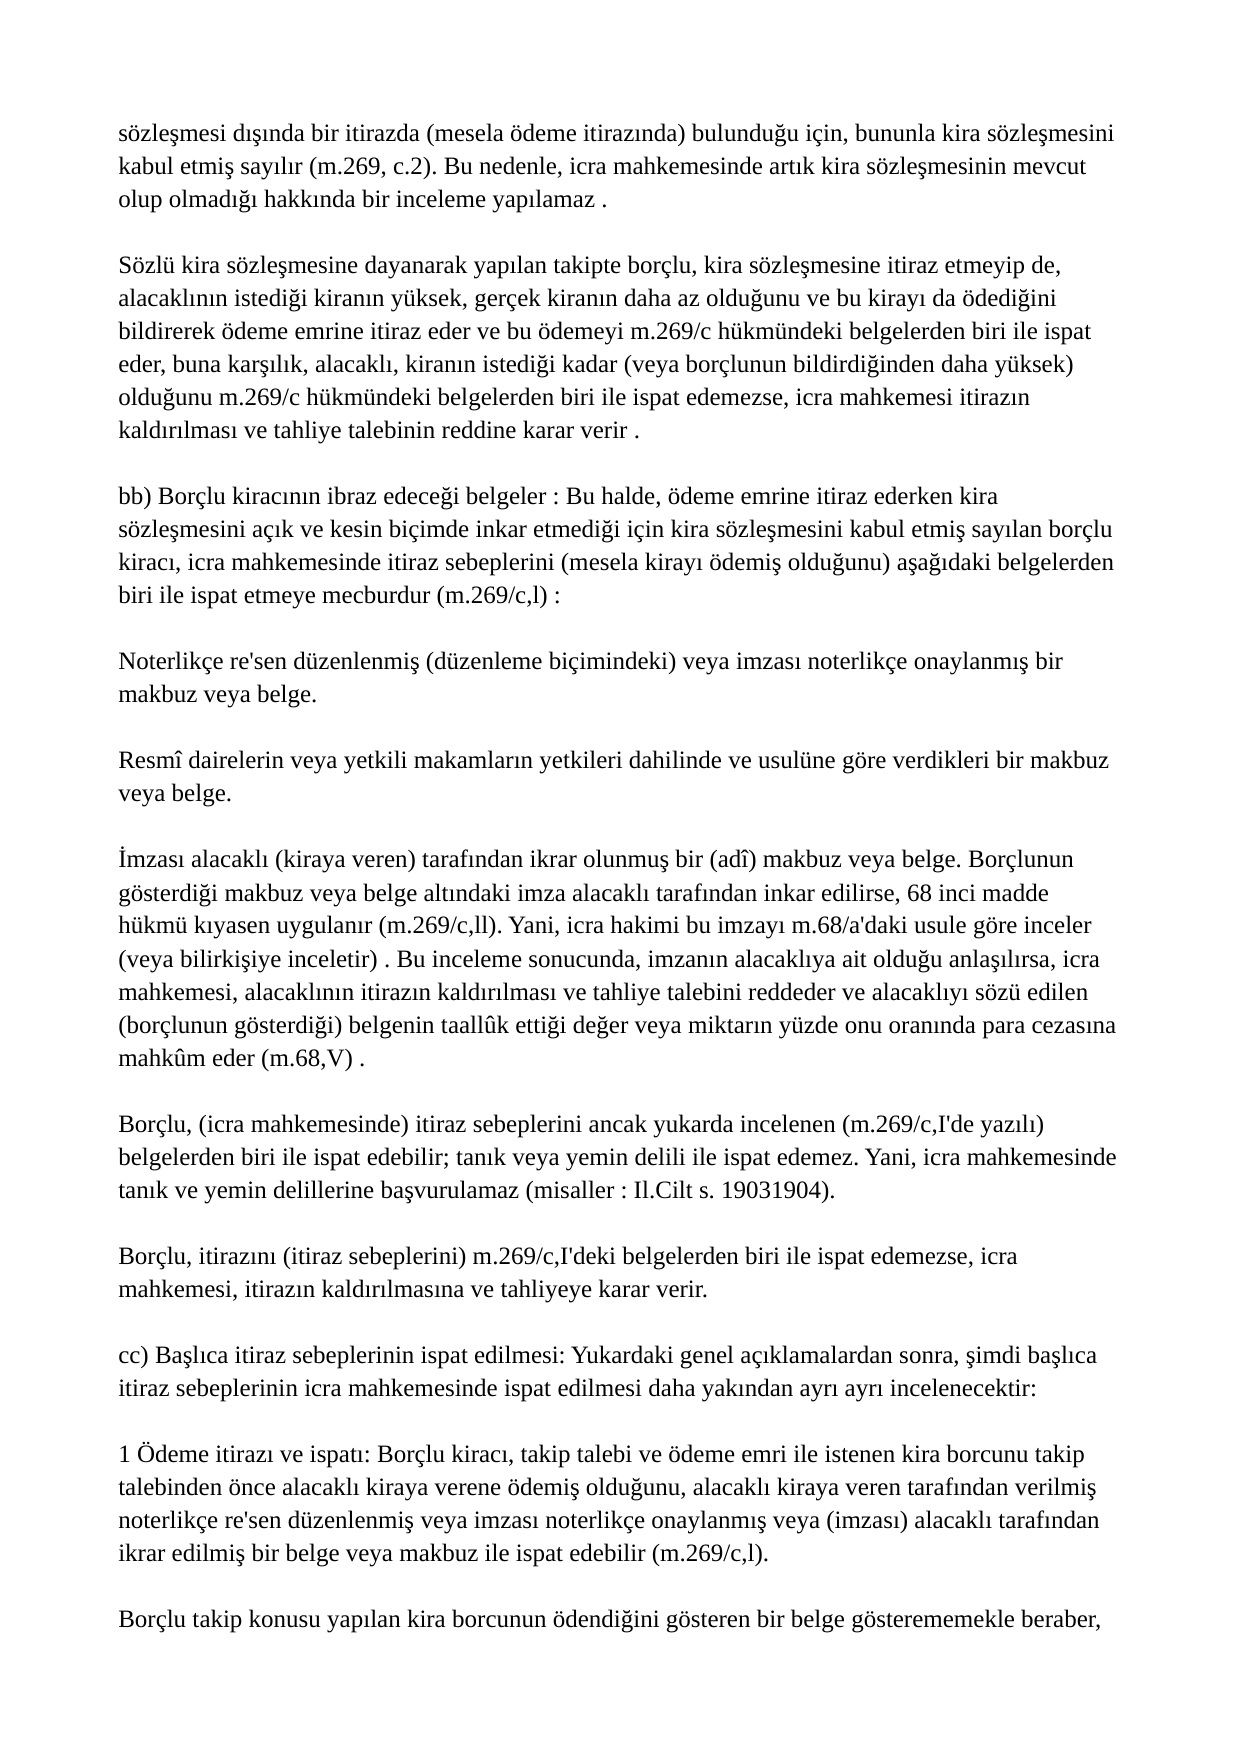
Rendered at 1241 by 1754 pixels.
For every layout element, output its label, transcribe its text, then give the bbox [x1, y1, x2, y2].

text sözleşmesi dışında bir itirazda (mesela ödeme itirazında) bulunduğu için, bununla kira sözleşmesini kabul etmiş sayılır (m.269, c.2). Bu nedenle, icra mahkemesinde artık kira sözleşmesinin mevcut olup olmadığı hakkında bir inceleme yapılamaz . Sözlü kira sözleşmesine dayanarak yapılan takipte borçlu, kira sözleşmesine itiraz etmeyip de, alacaklının istediği kiranın yüksek, gerçek kiranın daha az olduğunu ve bu kirayı da ödediğini bildirerek ödeme emrine itiraz eder ve bu ödemeyi m.269/c hükmündeki belgelerden biri ile ispat eder, buna karşılık, alacaklı, kiranın istediği kadar (veya borçlunun bildirdiğinden daha yüksek) olduğunu m.269/c hükmündeki belgelerden biri ile ispat edemezse, icra mahkemesi itirazın kaldırılması ve tahliye talebinin reddine karar verir . bb) Borçlu kiracının ibraz edeceği belgeler : Bu halde, ödeme emrine itiraz ederken kira sözleşmesini açık ve kesin biçimde inkar etmediği için kira sözleşmesini kabul etmiş sayılan borçlu kiracı, icra mahkemesinde itiraz sebeplerini (mesela kirayı ödemiş olduğunu) aşağıdaki belgelerden biri ile ispat etmeye mecburdur (m.269/c,l) : Noterlikçe re'sen düzenlenmiş (düzenleme biçimindeki) veya imzası noterlikçe onaylanmış bir makbuz veya belge. Resmî dairelerin veya yetkili makamların yetkileri dahilinde ve usulüne göre verdikleri bir makbuz veya belge. İmzası alacaklı (kiraya veren) tarafından ikrar olunmuş bir (adî) makbuz veya belge. Borçlunun gösterdiği makbuz veya belge altındaki imza alacaklı tarafından inkar edilirse, 68 inci madde hükmü kıyasen uygulanır (m.269/c,ll). Yani, icra hakimi bu imzayı m.68/a'daki usule göre inceler (veya bilirkişiye inceletir) . Bu inceleme sonucunda, imzanın alacaklıya ait olduğu anlaşılırsa, icra mahkemesi, alacaklının itirazın kaldırılması ve tahliye talebini reddeder ve alacaklıyı sözü edilen (borçlunun gösterdiği) belgenin taallûk ettiği değer veya miktarın yüzde onu oranında para cezasına mahkûm eder (m.68,V) . Borçlu, (icra mahkemesinde) itiraz sebeplerini ancak yukarda incelenen (m.269/c,I'de yazılı) belgelerden biri ile ispat edebilir; tanık veya yemin delili ile ispat edemez. Yani, icra mahkemesinde tanık ve yemin delillerine başvurulamaz (misaller : Il.Cilt s. 19031904). Borçlu, itirazını (itiraz sebeplerini) m.269/c,I'deki belgelerden biri ile ispat edemezse, icra mahkemesi, itirazın kaldırılmasına ve tahliyeye karar verir. cc) Başlıca itiraz sebeplerinin ispat edilmesi: Yukardaki genel açıklamalardan sonra, şimdi başlıca itiraz sebeplerinin icra mahkemesinde ispat edilmesi daha yakından ayrı ayrı incelenecektir: 1 Ödeme itirazı ve ispatı: Borçlu kiracı, takip talebi ve ödeme emri ile istenen kira borcunu takip talebinden önce alacaklı kiraya verene ödemiş olduğunu, alacaklı kiraya veren tarafından verilmiş noterlikçe re'sen düzenlenmiş veya imzası noterlikçe onaylanmış veya (imzası) alacaklı tarafından ikrar edilmiş bir belge veya makbuz ile ispat edebilir (m.269/c,l). Borçlu takip konusu yapılan kira borcunun ödendiğini gösteren bir belge gösterememekle beraber, [118, 118, 1122, 1633]
